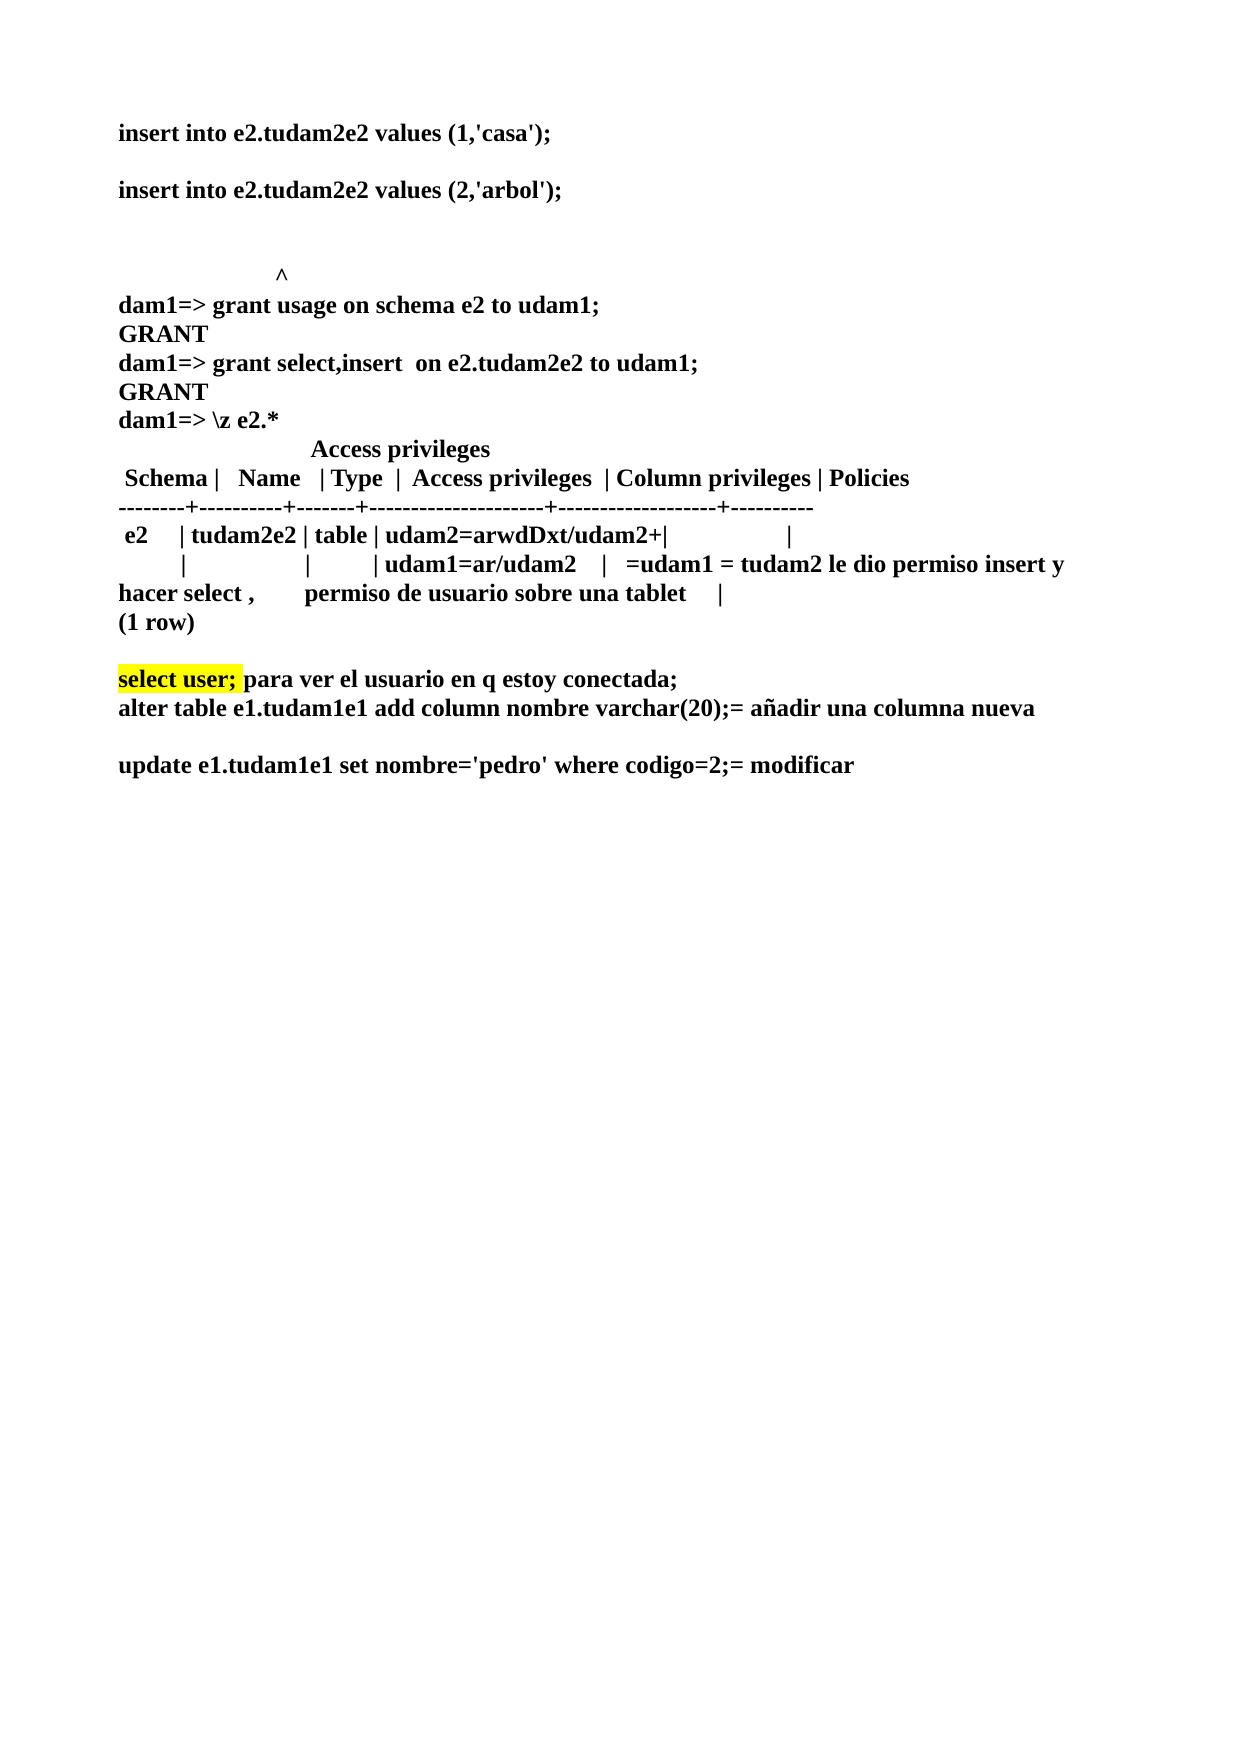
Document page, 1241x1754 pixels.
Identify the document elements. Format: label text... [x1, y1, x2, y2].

text e2 | tudam2e2 | table | udam2=arwdDxt/udam2+| | [118, 521, 1122, 549]
text update e1.tudam1e1 set nombre='pedro' where codigo=2;= modificar [118, 751, 1122, 779]
text insert into e2.tudam2e2 values (2,'arbol'); [118, 176, 1122, 204]
text | | | udam1=ar/udam2 | =udam1 = tudam2 le dio permiso insert y hacer select , permiso de usuario sobre una tablet | [118, 549, 1122, 607]
text Access privileges [118, 434, 1122, 463]
text GRANT [118, 319, 1122, 348]
text (1 row) [118, 607, 1122, 636]
text select user; para ver el usuario en q estoy conectada; [118, 664, 1122, 693]
text alter table e1.tudam1e1 add column nombre varchar(20);= añadir una columna nueva [118, 693, 1122, 722]
text insert into e2.tudam2e2 values (1,'casa'); [118, 118, 1122, 147]
text dam1=> grant select,insert on e2.tudam2e2 to udam1; [118, 348, 1122, 377]
text dam1=> \z e2.* [118, 406, 1122, 434]
text Schema | Name | Type | Access privileges | Column privileges | Policies [118, 463, 1122, 492]
text --------+----------+-------+---------------------+-------------------+---------- [118, 492, 1122, 521]
text dam1=> grant usage on schema e2 to udam1; [118, 291, 1122, 319]
text ^ [118, 262, 1122, 291]
text GRANT [118, 377, 1122, 406]
